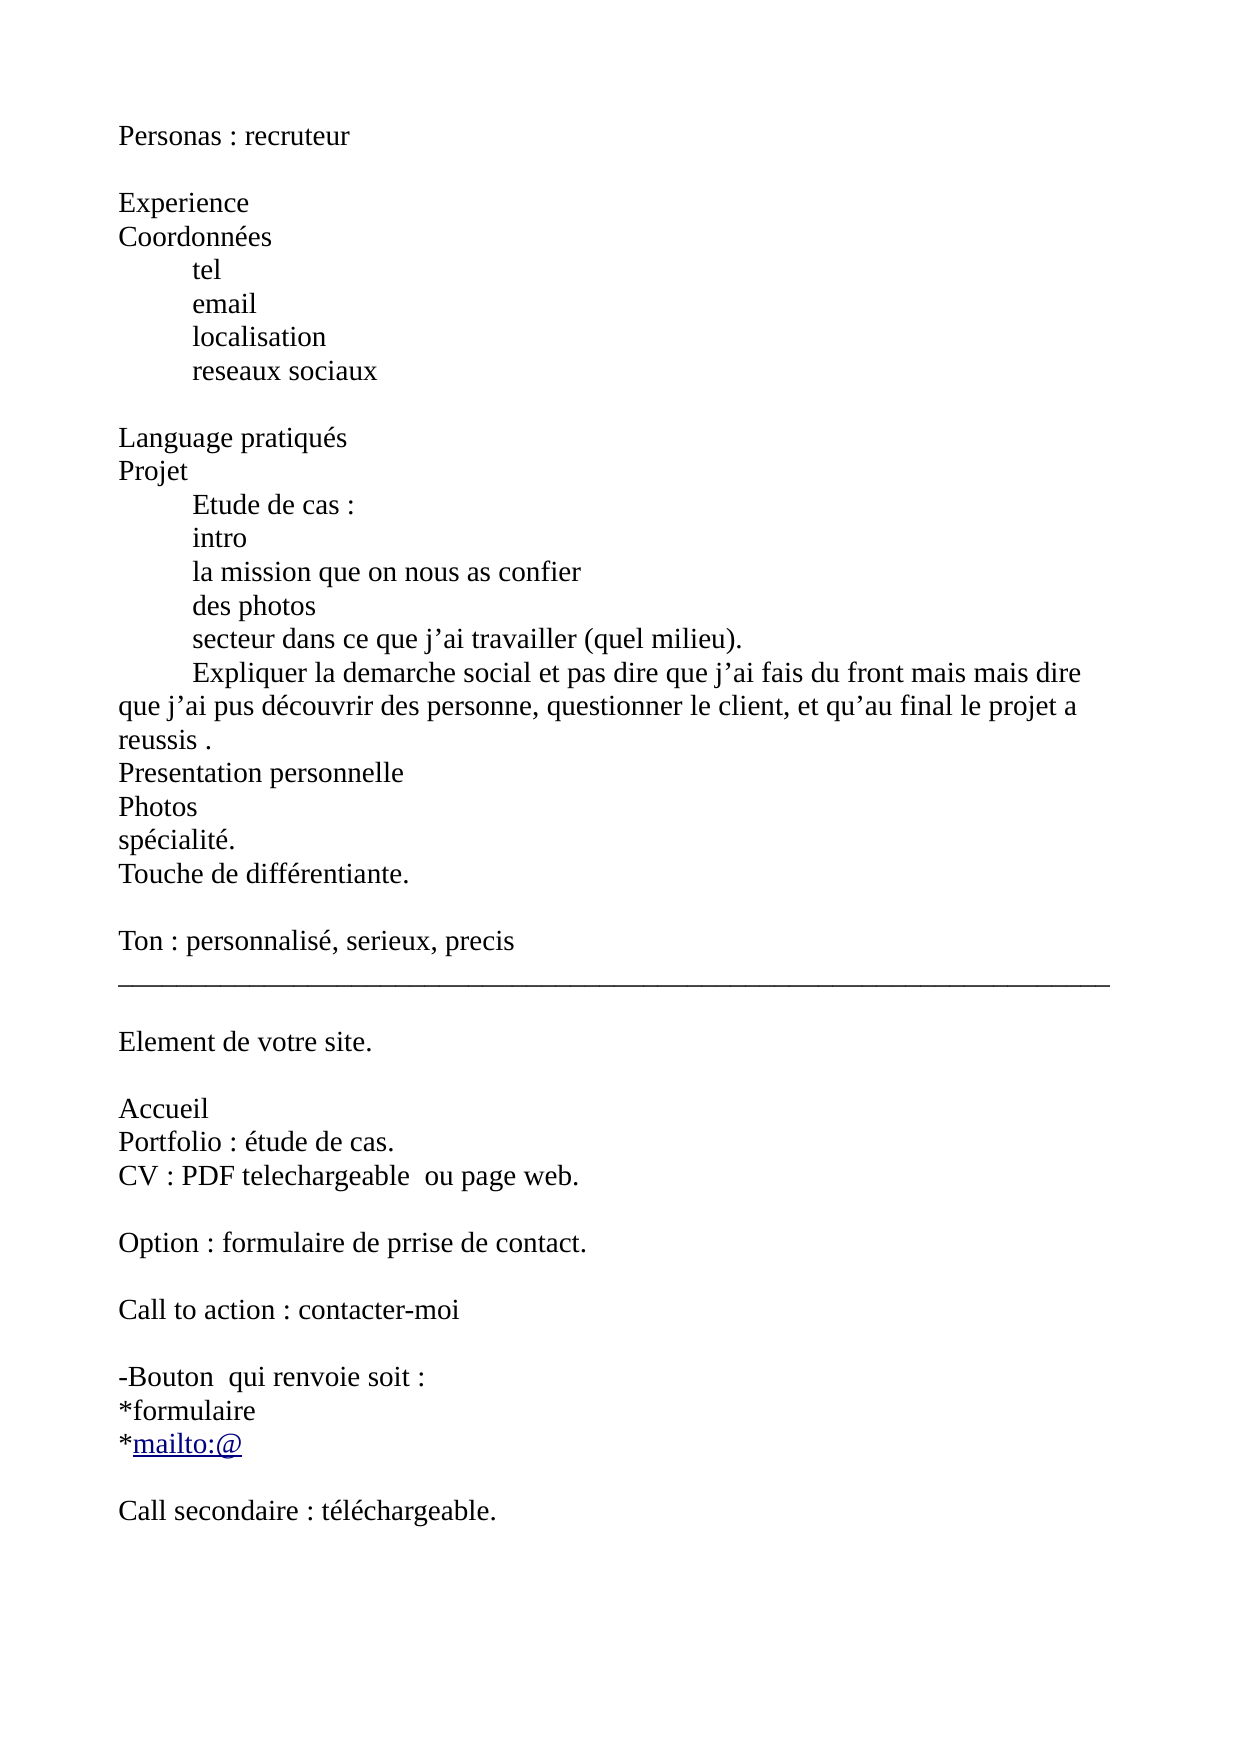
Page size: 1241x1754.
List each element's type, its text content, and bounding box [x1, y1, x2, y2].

text Expliquer la demarche social et pas dire que j’ai fais du front mais mais dire que j’ai pus découvrir des personne, questionner le client, et qu’au final le projet a reussis . [118, 655, 1122, 755]
text -Bouton qui renvoie soit : [118, 1359, 1122, 1393]
text *formulaire [118, 1393, 1122, 1426]
text secteur dans ce que j’ai travailler (quel milieu). [118, 621, 1122, 655]
text Accueil [118, 1091, 1122, 1124]
text localisation [118, 319, 1122, 353]
text Presentation personnelle [118, 755, 1122, 789]
text email [118, 286, 1122, 319]
text Etude de cas : [118, 487, 1122, 521]
text Photos [118, 789, 1122, 822]
text Ton : personnalisé, serieux, precis [118, 923, 1122, 957]
text des photos [118, 588, 1122, 621]
text Element de votre site. [118, 1024, 1122, 1057]
text Call secondaire : téléchargeable. [118, 1493, 1122, 1527]
text CV : PDF telechargeable ou page web. [118, 1158, 1122, 1191]
text Experience [118, 185, 1122, 219]
text *mailto:@ [118, 1426, 1122, 1460]
text Touche de différentiante. [118, 856, 1122, 889]
text la mission que on nous as confier [118, 554, 1122, 588]
text ____________________________________________________________________ [118, 957, 1122, 990]
text spécialité. [118, 822, 1122, 856]
text Language pratiqués Projet [118, 420, 1122, 487]
text Personas : recruteur [118, 118, 1122, 152]
text Option : formulaire de prrise de contact. [118, 1225, 1122, 1258]
text Portfolio : étude de cas. [118, 1124, 1122, 1158]
text reseaux sociaux [118, 353, 1122, 386]
text intro [118, 521, 1122, 554]
text tel [118, 252, 1122, 286]
text Call to action : contacter-moi [118, 1292, 1122, 1326]
text Coordonnées [118, 219, 1122, 252]
